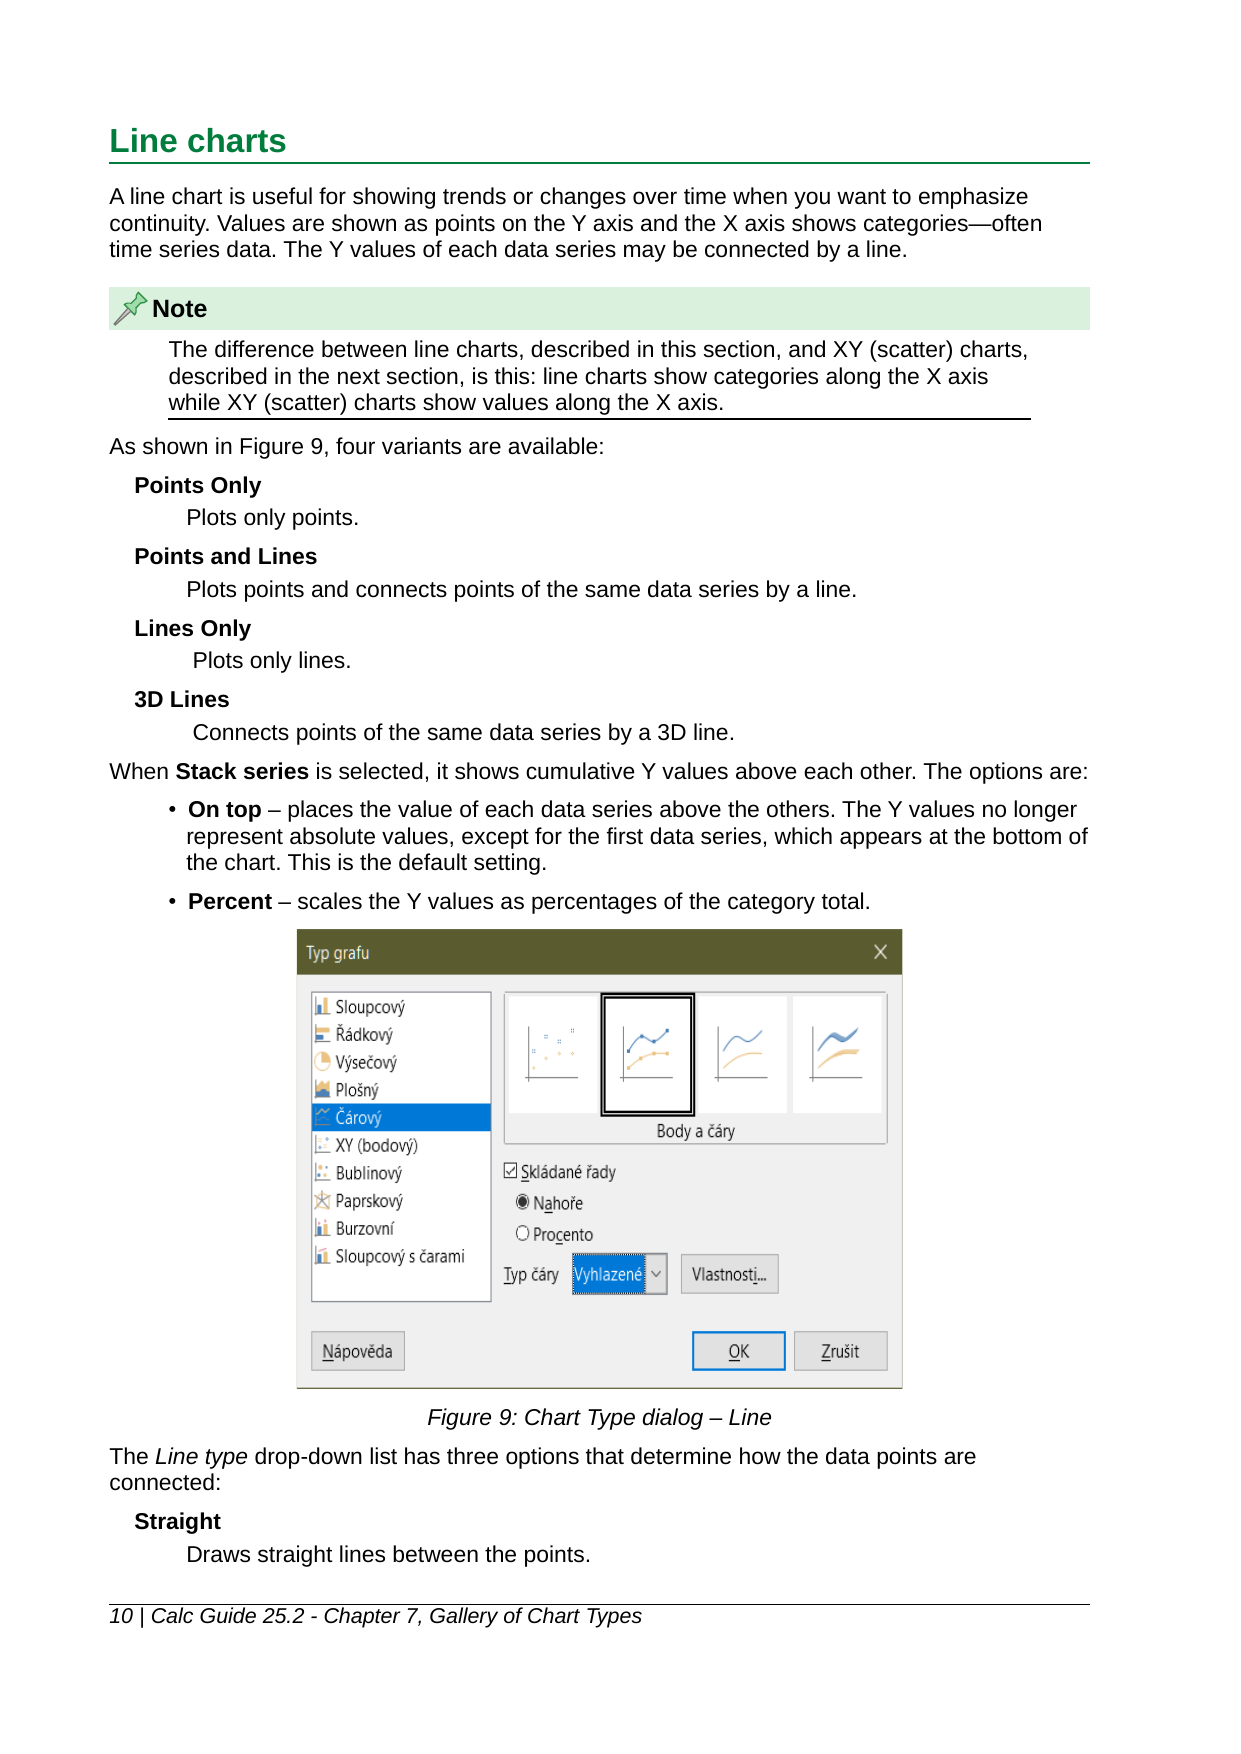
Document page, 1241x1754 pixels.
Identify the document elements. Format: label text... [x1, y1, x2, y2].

text Points Only [134, 472, 1090, 498]
text Straight [134, 1508, 1090, 1534]
text Connects points of the same data series by a 3D line. [186, 719, 1090, 745]
list On top – places the value of each data series above the others. The Y values no longer represent absolute values, except for the first data series, which appears at the bottom of the chart. This is the default setting. [168, 796, 1090, 876]
text Figure 9: Chart Type dialog – Line [294, 1404, 905, 1431]
text A line chart is useful for showing trends or changes over time when you want to emphasize continuity. Values are shown as points on the Y axis and the X axis shows categories—often time series data. The Y values of each data series may be connected by a line. [109, 183, 1090, 262]
text Plots points and connects points of the same data series by a line. [186, 576, 1090, 602]
subtitle Line charts [109, 121, 1090, 162]
list Percent – scales the Y values as percentages of the category total. [168, 888, 1090, 914]
text Points and Lines [134, 543, 1090, 569]
text Lines Only [134, 615, 1090, 641]
text Plots only points. [186, 504, 1090, 531]
subtitle Note [109, 287, 1090, 330]
picture [296, 929, 903, 1389]
text Draws straight lines between the points. [186, 1541, 1090, 1567]
text The difference between line charts, described in this section, and XY (scatter) charts, described in the next section, is this: line charts show categories along the X axis while XY (scatter) charts show values along the X axis. [168, 336, 1031, 418]
list The Line type drop-down list has three options that determine how the data points are connected: [109, 1443, 1090, 1496]
text Plots only lines. [186, 647, 1090, 674]
text 3D Lines [134, 686, 1090, 712]
list When Stack series is selected, it shows cumulative Y values above each other. The options are: [109, 758, 1090, 784]
list As shown in Figure 9, four variants are available: [109, 433, 1090, 459]
